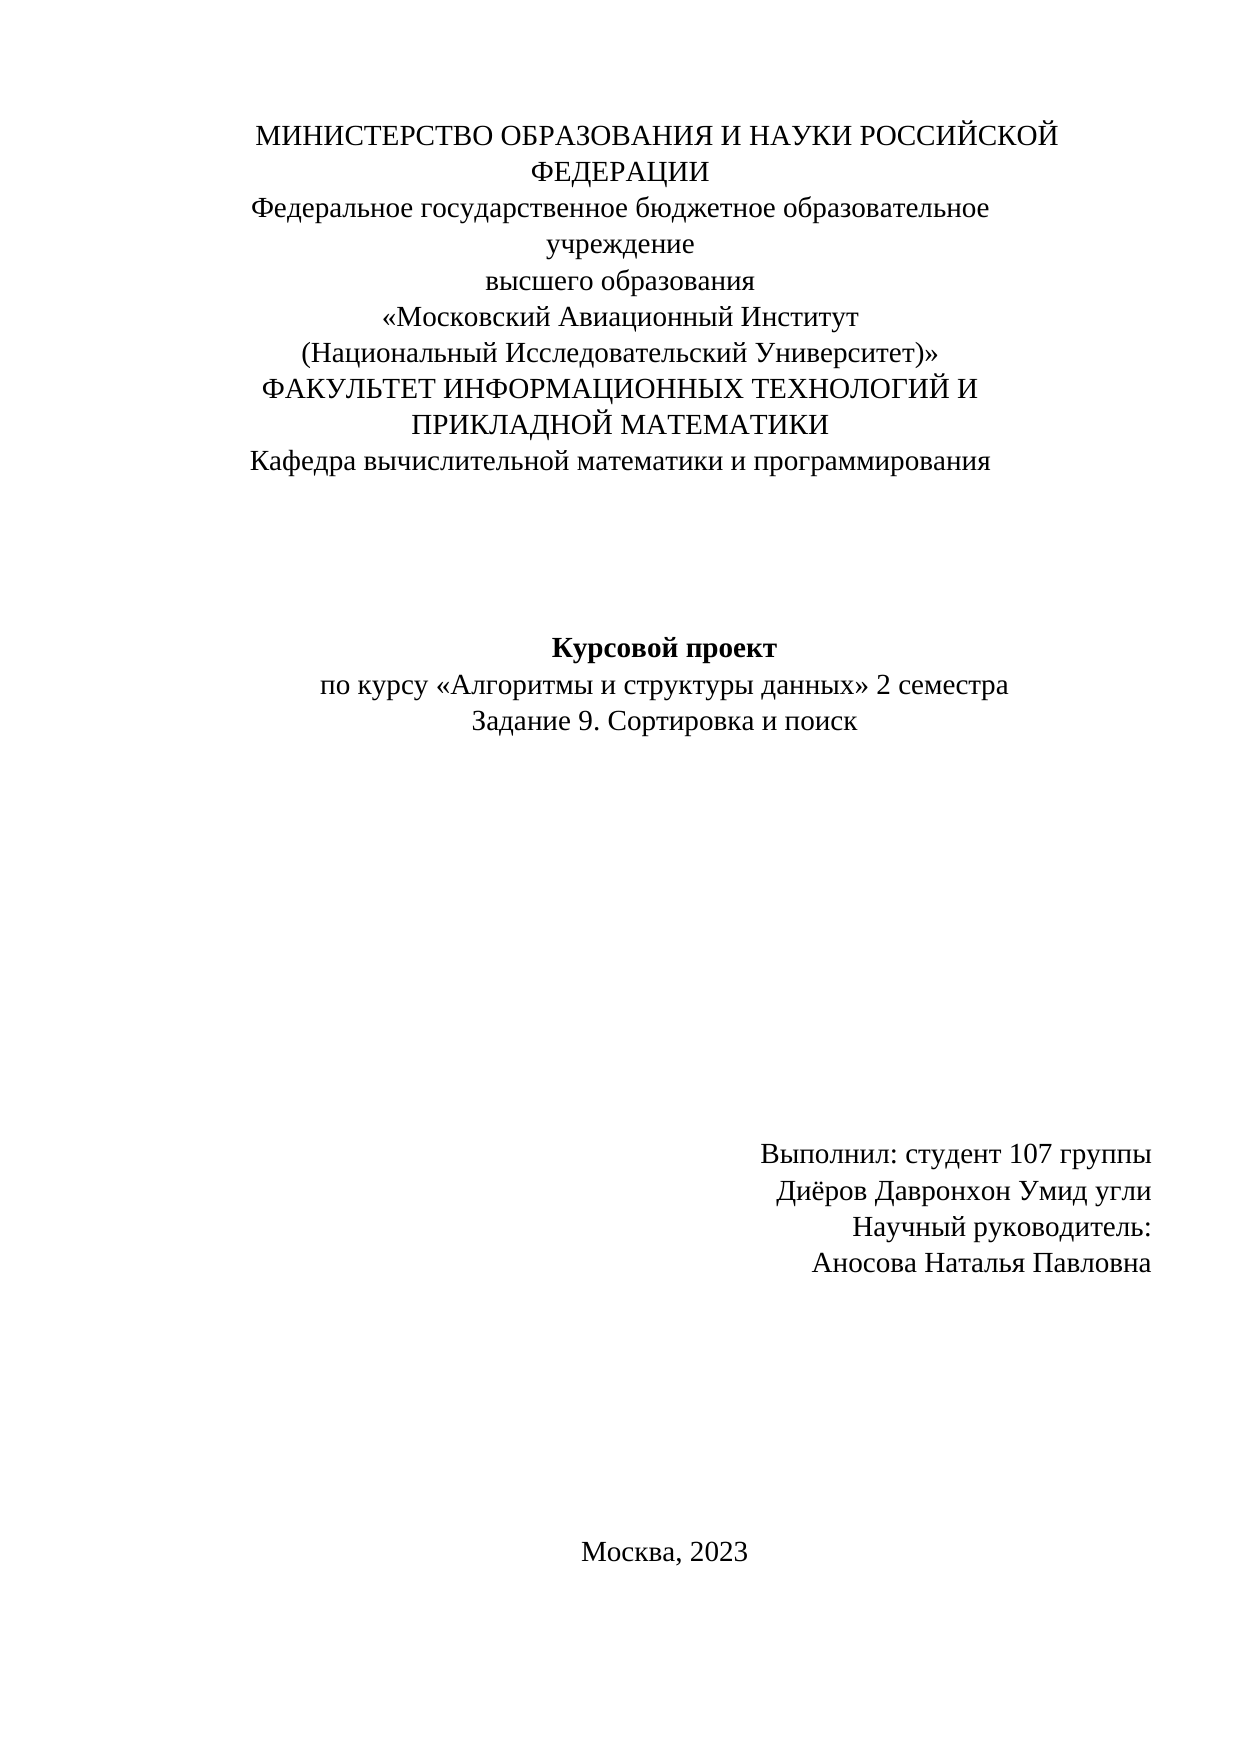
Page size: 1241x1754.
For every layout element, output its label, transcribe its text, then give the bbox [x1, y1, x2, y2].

text Москва, 2023 [177, 1534, 1152, 1568]
text Диёров Давронхон Умид угли [177, 1173, 1152, 1206]
text ФАКУЛЬТЕТ ИНФОРМАЦИОННЫХ ТЕХНОЛОГИЙ И ПРИКЛАДНОЙ МАТЕМАТИКИ [177, 371, 1063, 441]
text «Московский Авиационный Институт [177, 299, 1063, 332]
text МИНИСТЕРСТВО ОБРАЗОВАНИЯ И НАУКИ РОССИЙСКОЙ ФЕДЕРАЦИИ [177, 118, 1063, 188]
text Аносова Наталья Павловна [177, 1245, 1152, 1279]
text Кафедра вычислительной математики и программирования [177, 443, 1063, 477]
text по курсу «Алгоритмы и структуры данных» 2 семестра [177, 667, 1152, 700]
text Задание 9. Сортировка и поиск [177, 703, 1152, 736]
text (Национальный Исследовательский Университет)» [177, 335, 1063, 368]
text Курсовой проект [177, 631, 1152, 664]
text высшего образования [177, 263, 1063, 296]
text Научный руководитель: [177, 1209, 1152, 1242]
text Выполнил: студент 107 группы [177, 1137, 1152, 1170]
text Федеральное государственное бюджетное образовательное учреждение [177, 190, 1063, 260]
